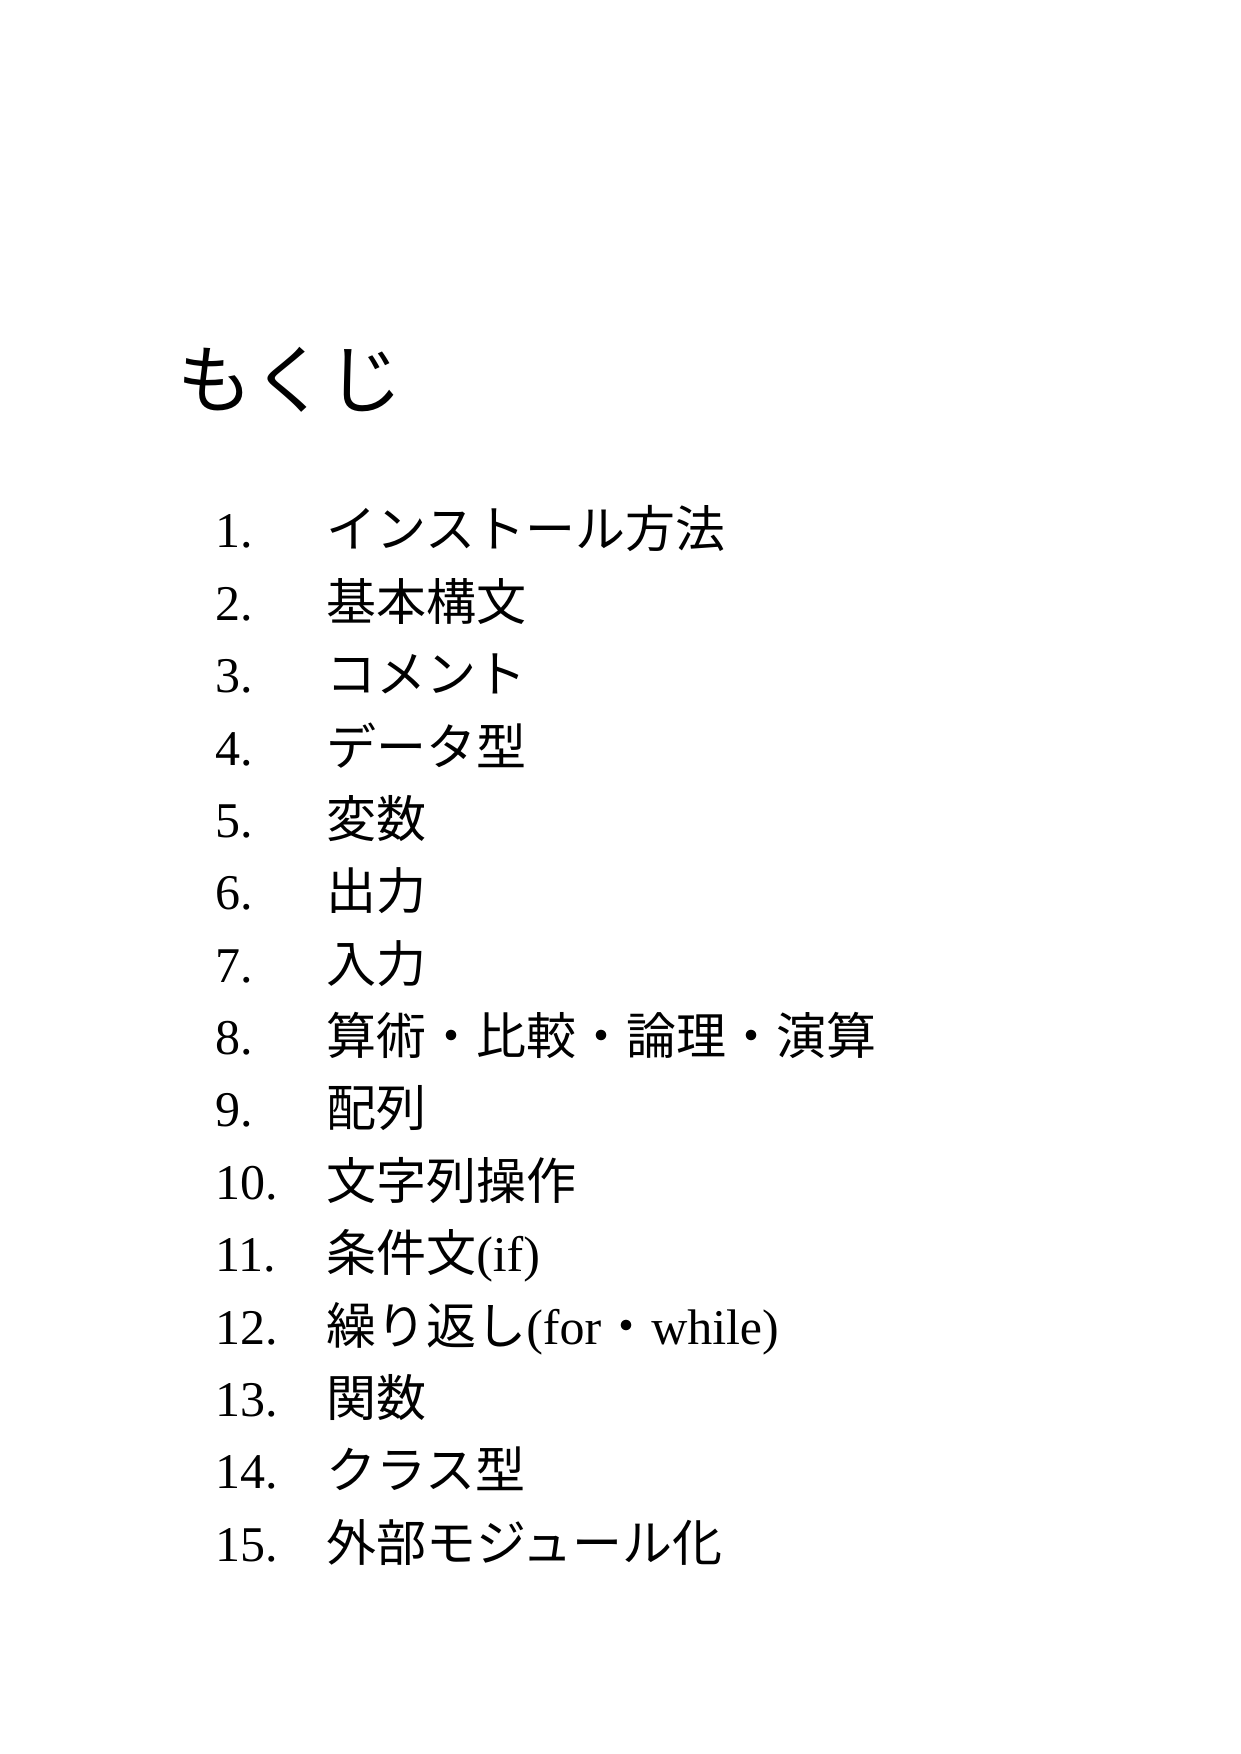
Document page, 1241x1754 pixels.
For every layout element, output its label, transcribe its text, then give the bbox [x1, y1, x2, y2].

list 外部モジュール化 [215, 1503, 1063, 1576]
text もくじ [177, 321, 1063, 429]
list 算術・比較・論理・演算 [215, 996, 1063, 1069]
list 関数 [215, 1358, 1063, 1431]
list 基本構文 [215, 562, 1063, 634]
list 配列 [215, 1069, 1063, 1141]
list 条件文(if) [215, 1214, 1063, 1286]
list 文字列操作 [215, 1141, 1063, 1214]
list 繰り返し(for・while) [215, 1286, 1063, 1358]
list 変数 [215, 779, 1063, 852]
list インストール方法 [215, 490, 1063, 562]
list 出力 [215, 852, 1063, 924]
list 入力 [215, 924, 1063, 996]
list コメント [215, 634, 1063, 707]
list データ型 [215, 707, 1063, 779]
list クラス型 [215, 1431, 1063, 1503]
